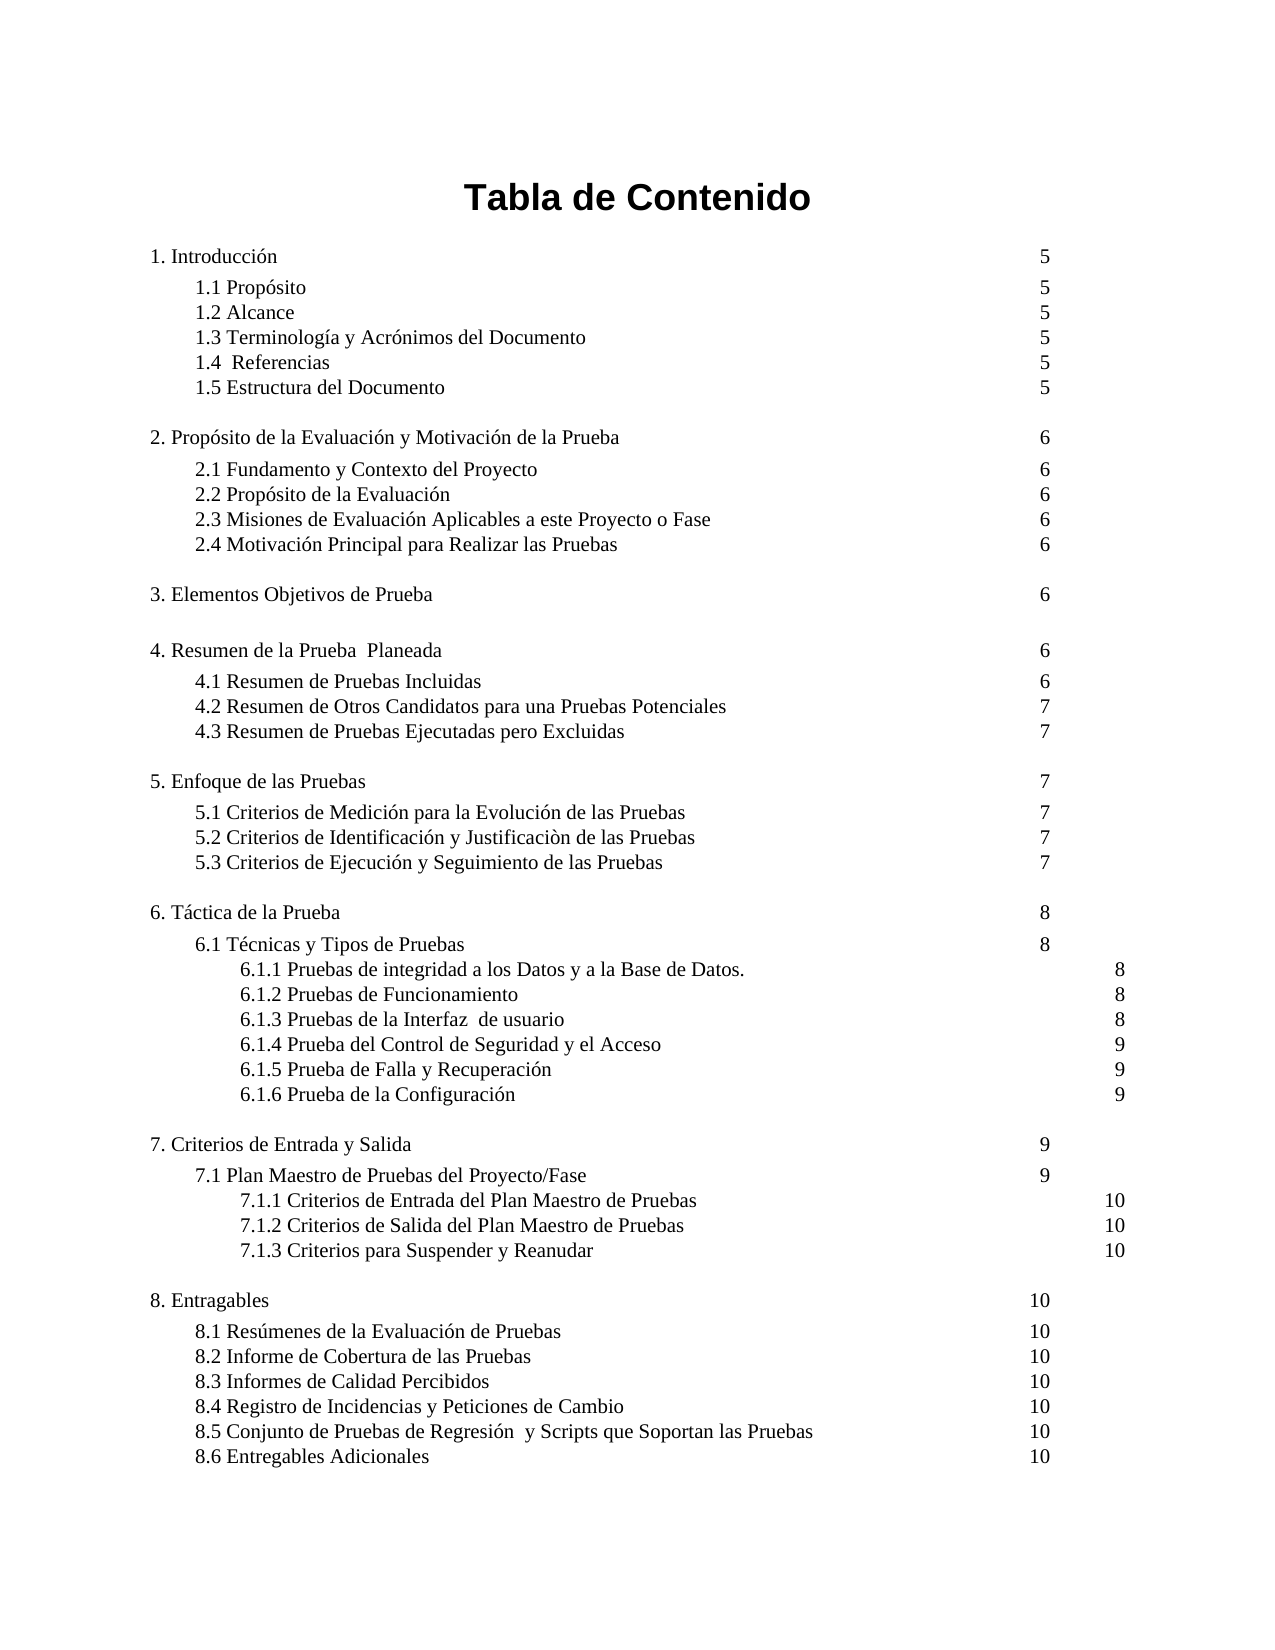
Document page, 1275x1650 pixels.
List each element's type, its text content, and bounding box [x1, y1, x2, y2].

text 2.4 Motivación Principal para Realizar las Pruebas 6 [195, 531, 1050, 556]
text 1. Introducción 5 [150, 243, 1050, 268]
text 3. Elementos Objetivos de Prueba 6 [150, 581, 1050, 606]
text 6.1.5 Prueba de Falla y Recuperación 9 [240, 1056, 1125, 1081]
text 6.1.1 Pruebas de integridad a los Datos y a la Base de Datos. 8 [240, 956, 1125, 981]
text 7. Criterios de Entrada y Salida 9 [150, 1131, 1050, 1156]
text 8.4 Registro de Incidencias y Peticiones de Cambio 10 [195, 1393, 1050, 1418]
text 1.3 Terminología y Acrónimos del Documento 5 [195, 324, 1050, 349]
text 6.1.6 Prueba de la Configuración 9 [240, 1081, 1125, 1106]
text 5.2 Criterios de Identificación y Justificaciòn de las Pruebas 7 [195, 824, 1050, 849]
text 2. Propósito de la Evaluación y Motivación de la Prueba 6 [150, 424, 1050, 449]
text 7.1 Plan Maestro de Pruebas del Proyecto/Fase 9 [195, 1162, 1050, 1187]
text 2.1 Fundamento y Contexto del Proyecto 6 [195, 456, 1050, 481]
text 8.1 Resúmenes de la Evaluación de Pruebas 10 [195, 1318, 1050, 1343]
text 6.1.4 Prueba del Control de Seguridad y el Acceso 9 [240, 1031, 1125, 1056]
text 8.5 Conjunto de Pruebas de Regresión y Scripts que Soportan las Pruebas 10 [195, 1418, 1050, 1443]
text 7.1.3 Criterios para Suspender y Reanudar 10 [240, 1237, 1125, 1262]
text 7.1.2 Criterios de Salida del Plan Maestro de Pruebas 10 [240, 1212, 1125, 1237]
text 5. Enfoque de las Pruebas 7 [150, 768, 1050, 793]
text 1.5 Estructura del Documento 5 [195, 374, 1050, 399]
text 4.3 Resumen de Pruebas Ejecutadas pero Excluidas 7 [195, 718, 1050, 743]
text 4.2 Resumen de Otros Candidatos para una Pruebas Potenciales 7 [195, 693, 1050, 718]
text 1.4 Referencias 5 [195, 349, 1050, 374]
text 6.1.2 Pruebas de Funcionamiento 8 [240, 981, 1125, 1006]
text 5.1 Criterios de Medición para la Evolución de las Pruebas 7 [195, 799, 1050, 824]
text 6.1 Técnicas y Tipos de Pruebas 8 [195, 931, 1050, 956]
text 8.3 Informes de Calidad Percibidos 10 [195, 1368, 1050, 1393]
text 4. Resumen de la Prueba Planeada 6 [150, 637, 1050, 662]
text 8.2 Informe de Cobertura de las Pruebas 10 [195, 1343, 1050, 1368]
text 5.3 Criterios de Ejecución y Seguimiento de las Pruebas 7 [195, 849, 1050, 874]
text 2.3 Misiones de Evaluación Aplicables a este Proyecto o Fase 6 [195, 506, 1050, 531]
text 1.1 Propósito 5 [195, 274, 1050, 299]
text 7.1.1 Criterios de Entrada del Plan Maestro de Pruebas 10 [240, 1187, 1125, 1212]
title Tabla de Contenido [150, 175, 1125, 218]
text 4.1 Resumen de Pruebas Incluidas 6 [195, 668, 1050, 693]
text 1.2 Alcance 5 [195, 299, 1050, 324]
text 8.6 Entregables Adicionales 10 [195, 1443, 1050, 1468]
text 6.1.3 Pruebas de la Interfaz de usuario 8 [240, 1006, 1125, 1031]
text 6. Táctica de la Prueba 8 [150, 899, 1050, 924]
text 2.2 Propósito de la Evaluación 6 [195, 481, 1050, 506]
text 8. Entragables 10 [150, 1287, 1050, 1312]
